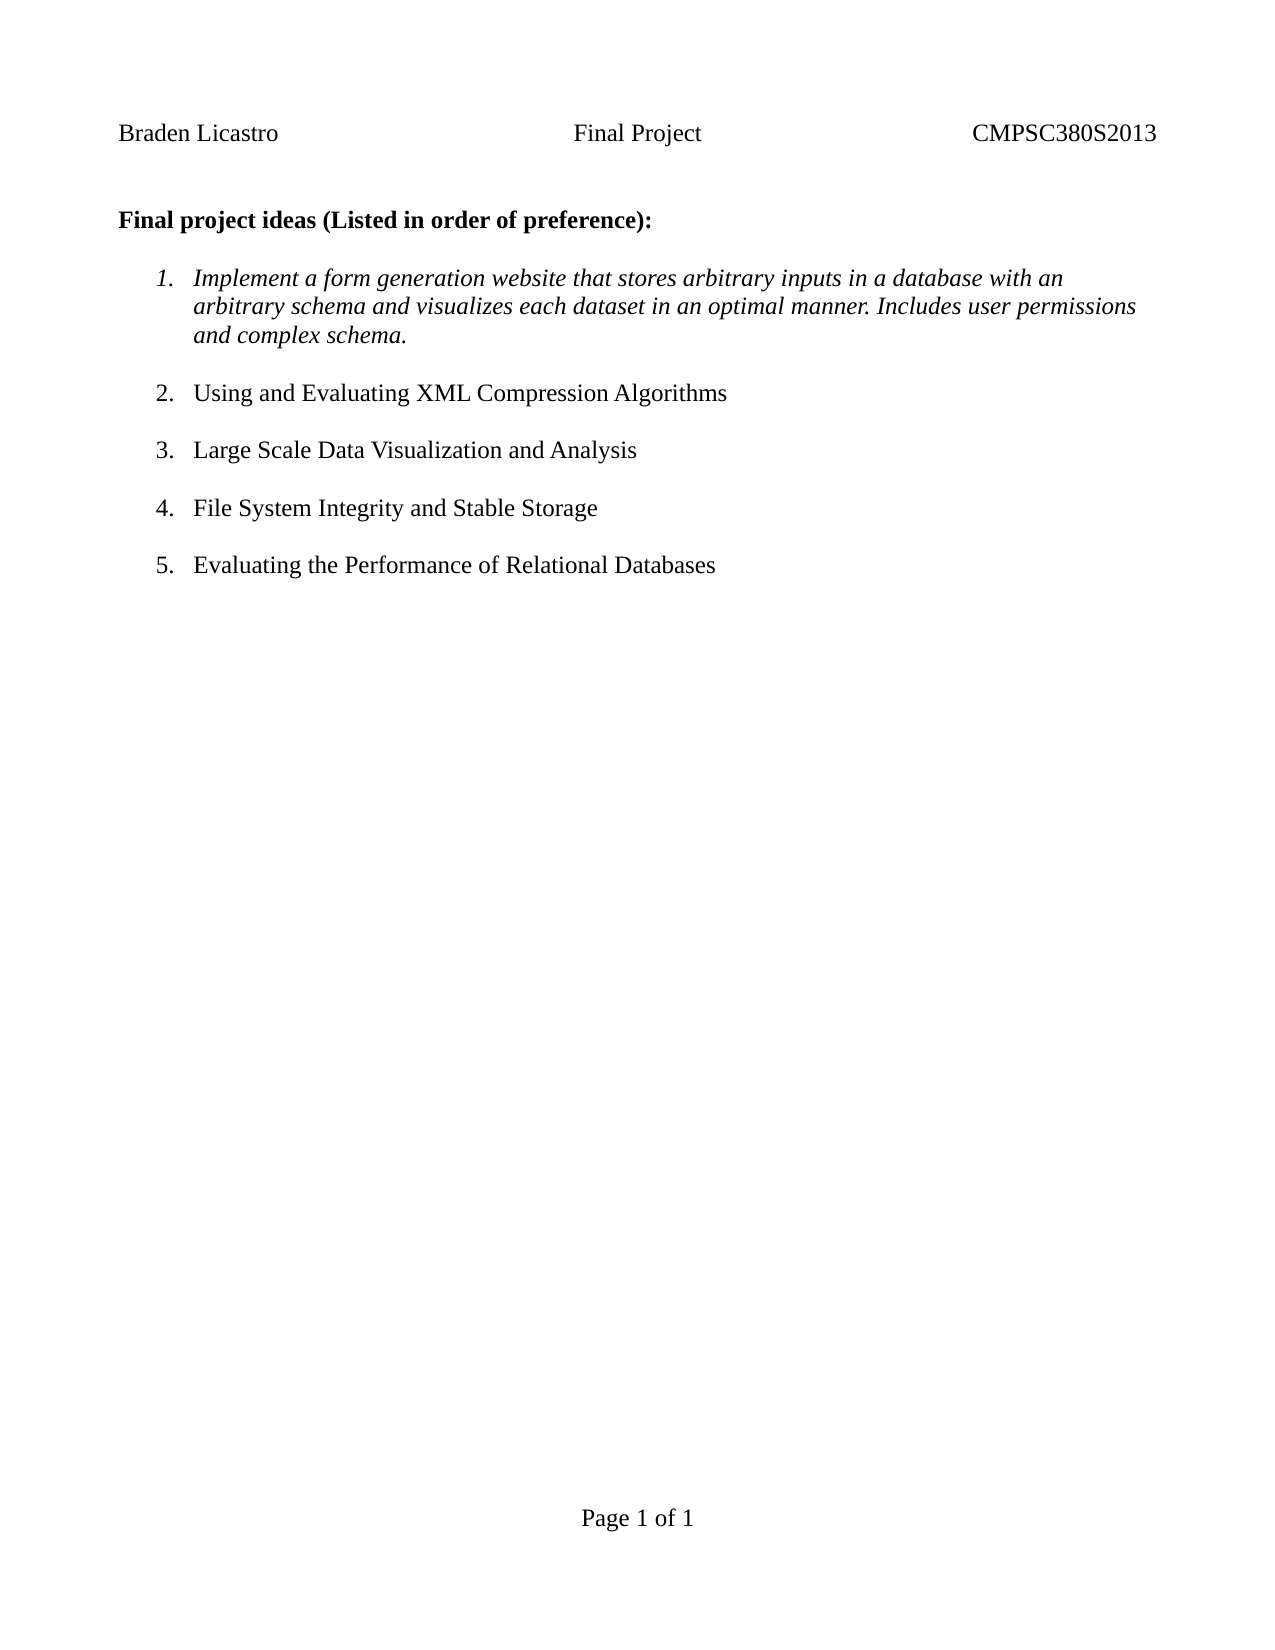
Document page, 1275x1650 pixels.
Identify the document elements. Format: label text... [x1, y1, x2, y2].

list Using and Evaluating XML Compression Algorithms [156, 378, 1157, 435]
list Implement a form generation website that stores arbitrary inputs in a database with an arbitrary schema and visualizes each dataset in an optimal manner. Includes user permissions and complex schema. [156, 263, 1157, 378]
list Large Scale Data Visualization and Analysis [156, 435, 1157, 493]
text Final project ideas (Listed in order of preference): [118, 205, 1157, 234]
list Evaluating the Performance of Relational Databases [156, 550, 1157, 579]
list File System Integrity and Stable Storage [156, 493, 1157, 550]
